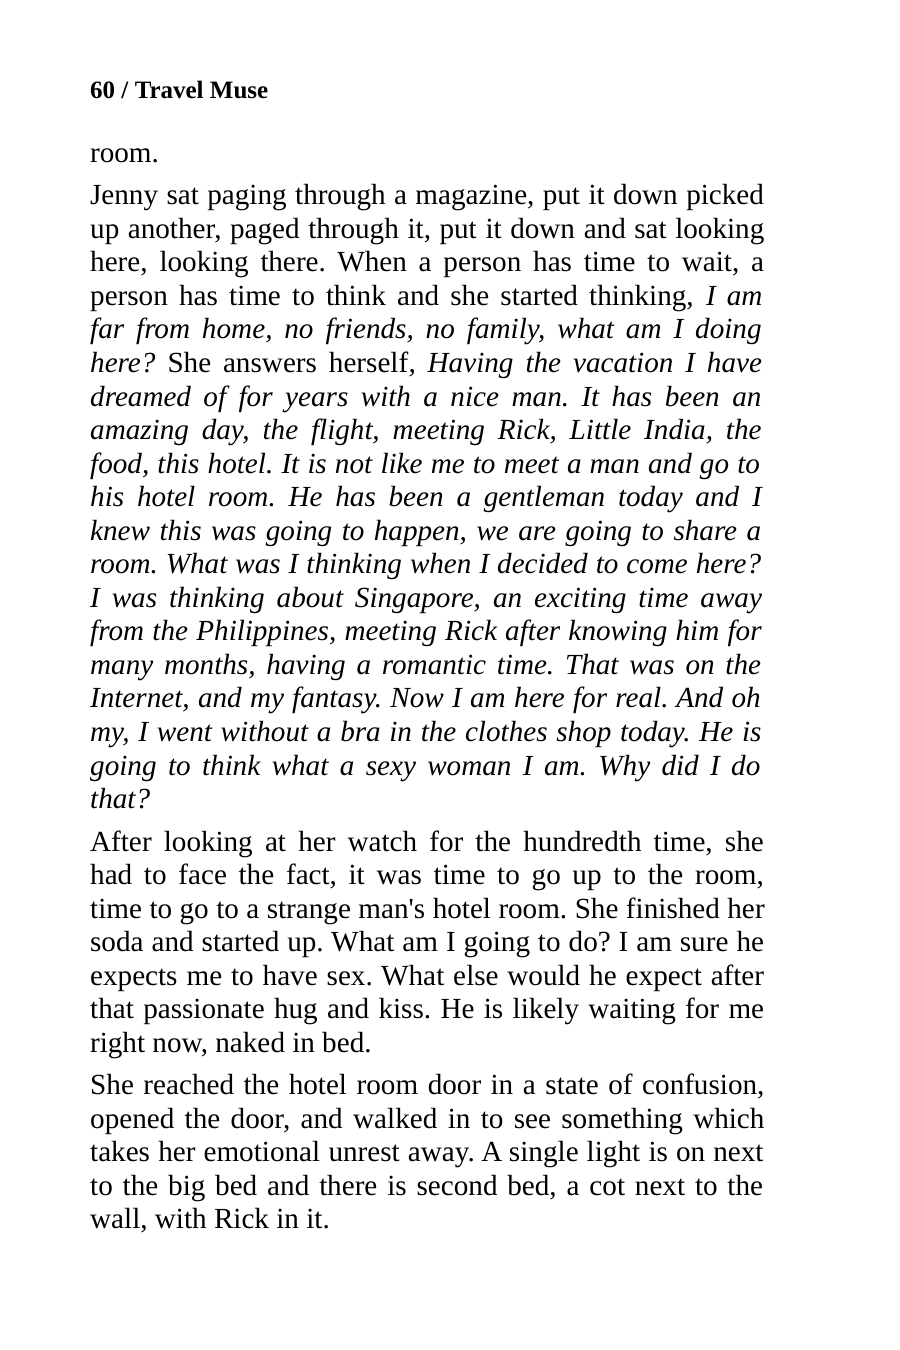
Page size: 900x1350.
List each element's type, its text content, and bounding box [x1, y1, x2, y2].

text After looking at her watch for the hundredth time, she had to face the fact, it was time to go up to the room, time to go to a strange man's hotel room. She finished her soda and started up. What am I going to do? I am sure he expects me to have sex. What else would he expect after that passionate hug and kiss. He is likely waiting for me right now, naked in bed. [90, 824, 765, 1058]
text She reached the hotel room door in a state of confusion, opened the door, and walked in to see something which takes her emotional unrest away. A single light is on next to the big bed and there is second bed, a cot next to the wall, with Rick in it. [90, 1067, 765, 1235]
text Jenny sat paging through a magazine, put it down picked up another, paged through it, put it down and sat looking here, looking there. When a person has time to wait, a person has time to think and she started thinking, I am far from home, no friends, no family, what am I doing here? She answers herself, Having the vacation I have dreamed of for years with a nice man. It has been an amazing day, the flight, meeting Rick, Little India, the food, this hotel. It is not like me to meet a man and go to his hotel room. He has been a gentleman today and I knew this was going to happen, we are going to share a room. What was I thinking when I decided to come here? I was thinking about Singapore, an exciting time away from the Philippines, meeting Rick after knowing him for many months, having a romantic time. That was on the Internet, and my fantasy. Now I am here for real. And oh my, I went without a bra in the clothes shop today. He is going to think what a sexy woman I am. Why did I do that? [90, 177, 765, 815]
text room. [90, 135, 765, 168]
